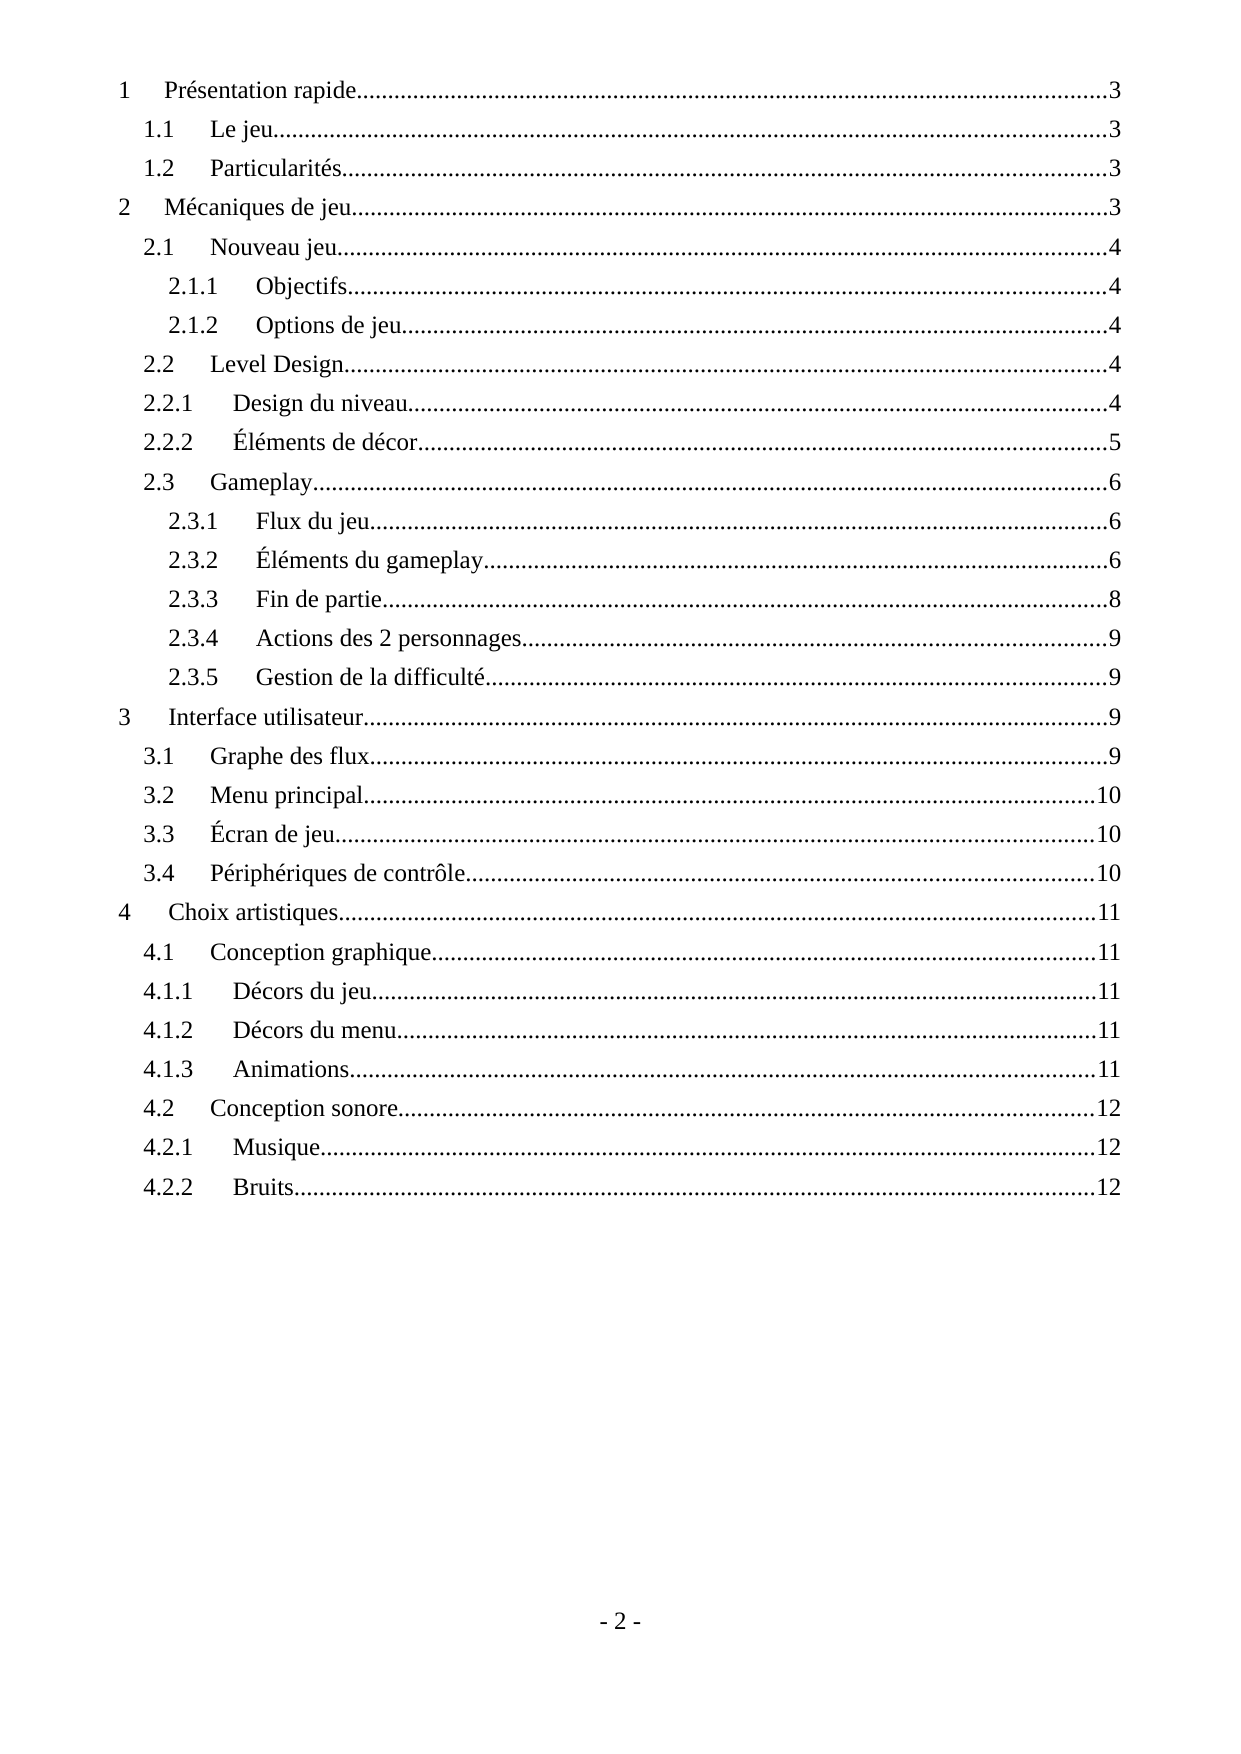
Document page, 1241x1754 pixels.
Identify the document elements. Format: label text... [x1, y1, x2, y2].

text 2.3.4 Actions des 2 personnages 9 [168, 623, 1122, 652]
text 2.1.2 Options de jeu 4 [168, 310, 1122, 339]
text 3 Interface utilisateur 9 [118, 702, 1122, 730]
text 4.2.1 Musique 12 [143, 1132, 1122, 1161]
text 2.3.2 Éléments du gameplay 6 [168, 545, 1122, 574]
text 2.3.3 Fin de partie 8 [168, 584, 1122, 613]
text 4.2.2 Bruits 12 [143, 1172, 1122, 1200]
text 4 Choix artistiques 11 [118, 897, 1122, 926]
text 2.1 Nouveau jeu 4 [143, 232, 1122, 260]
text 2.1.1 Objectifs 4 [168, 271, 1122, 299]
text 3.1 Graphe des flux 9 [143, 741, 1122, 769]
text 2.3 Gameplay 6 [143, 467, 1122, 495]
text 1.2 Particularités 3 [143, 153, 1122, 182]
text 1 Présentation rapide 3 [118, 75, 1122, 104]
text 1.1 Le jeu 3 [143, 114, 1122, 143]
text 2 Mécaniques de jeu 3 [118, 192, 1122, 221]
text 4.1.2 Décors du menu 11 [143, 1015, 1122, 1044]
text 3.2 Menu principal 10 [143, 780, 1122, 809]
text 2.2 Level Design 4 [143, 349, 1122, 378]
text 4.1 Conception graphique 11 [143, 937, 1122, 965]
text 4.2 Conception sonore 12 [143, 1093, 1122, 1122]
text 2.3.1 Flux du jeu 6 [168, 506, 1122, 534]
text 2.3.5 Gestion de la difficulté 9 [168, 662, 1122, 691]
text 4.1.1 Décors du jeu 11 [143, 976, 1122, 1004]
text 3.3 Écran de jeu 10 [143, 819, 1122, 848]
text 2.2.2 Éléments de décor 5 [143, 427, 1122, 456]
text 3.4 Périphériques de contrôle 10 [143, 858, 1122, 887]
text 2.2.1 Design du niveau 4 [143, 388, 1122, 417]
text 4.1.3 Animations 11 [143, 1054, 1122, 1083]
